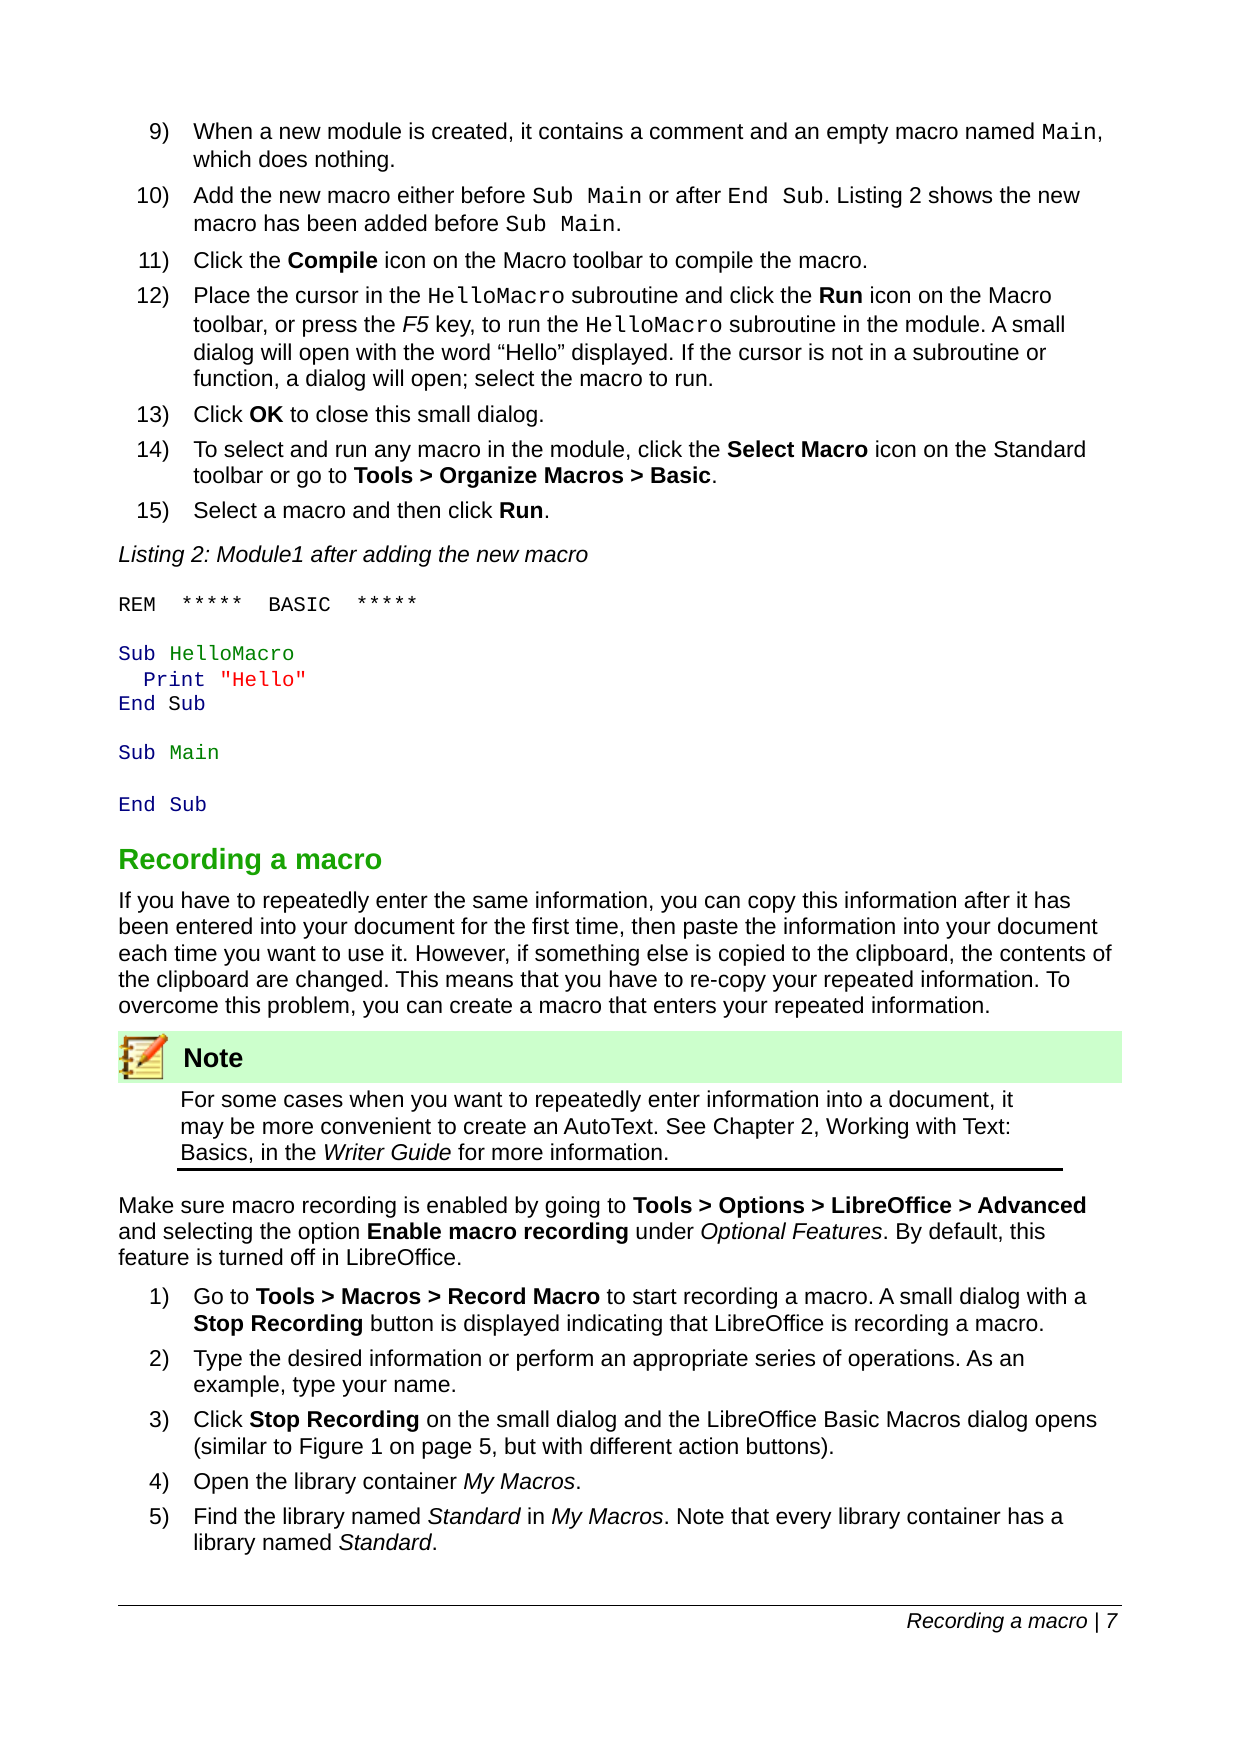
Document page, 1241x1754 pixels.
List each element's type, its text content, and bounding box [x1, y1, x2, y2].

list To select and run any macro in the module, click the Select Macro icon on the Standard toolbar or go to Tools > Organize Macros > Basic. [169, 436, 1122, 488]
subtitle Note [118, 1031, 1122, 1083]
list Select a macro and then click Run. [169, 497, 1122, 524]
text Print "Hello" [118, 667, 1122, 693]
text For some cases when you want to repeatedly enter information into a document, it may be more convenient to create an AutoText. See Chapter 2, Working with Text: Basics, in the Writer Guide for more information. [177, 1083, 1063, 1168]
text End Sub [118, 792, 1122, 818]
text Sub HelloMacro [118, 641, 1122, 667]
list Open the library container My Macros. [169, 1468, 1122, 1494]
text Listing 2: Module1 after adding the new macro [118, 541, 1122, 568]
text End Sub [118, 693, 1122, 717]
picture [119, 1032, 170, 1083]
text REM ***** BASIC ***** [118, 594, 1122, 617]
list When a new module is created, it contains a comment and an empty macro named Main, which does nothing. [169, 118, 1122, 173]
list Place the cursor in the HelloMacro subroutine and click the Run icon on the Macro toolbar, or press the F5 key, to run the HelloMacro subroutine in the module. A small dialog will open with the word “Hello” displayed. If the cursor is not in a subroutine or function, a dialog will open; select the macro to run. [169, 282, 1122, 392]
text Sub Main [118, 740, 1122, 766]
list Click Stop Recording on the small dialog and the LibreOffice Basic Macros dialog opens (similar to Figure 1 on page 5, but with different action buttons). [169, 1406, 1122, 1459]
list Find the library named Standard in My Macros. Note that every library container has a library named Standard. [169, 1503, 1122, 1556]
text Make sure macro recording is enabled by going to Tools > Options > LibreOffice > Advanced and selecting the option Enable macro recording under Optional Features. By default, this feature is turned off in LibreOffice. [118, 1192, 1122, 1271]
list Go to Tools > Macros > Record Macro to start recording a macro. A small dialog with a Stop Recording button is displayed indicating that LibreOffice is recording a macro. [169, 1283, 1122, 1336]
text If you have to repeatedly enter the same information, you can copy this information after it has been entered into your document for the first time, then paste the information into your document each time you want to use it. However, if something else is copied to the clipboard, the contents of the clipboard are changed. This means that you have to re-copy your repeated information. To overcome this problem, you can create a macro that enters your repeated information. [118, 887, 1122, 1019]
list Click the Compile icon on the Macro toolbar to compile the macro. [169, 247, 1122, 273]
subtitle Recording a macro [118, 842, 1122, 875]
list Add the new macro either before Sub Main or after End Sub. Listing 2 shows the new macro has been added before Sub Main. [169, 182, 1122, 238]
list Click OK to close this small dialog. [169, 401, 1122, 427]
list Type the desired information or perform an appropriate series of operations. As an example, type your name. [169, 1345, 1122, 1397]
